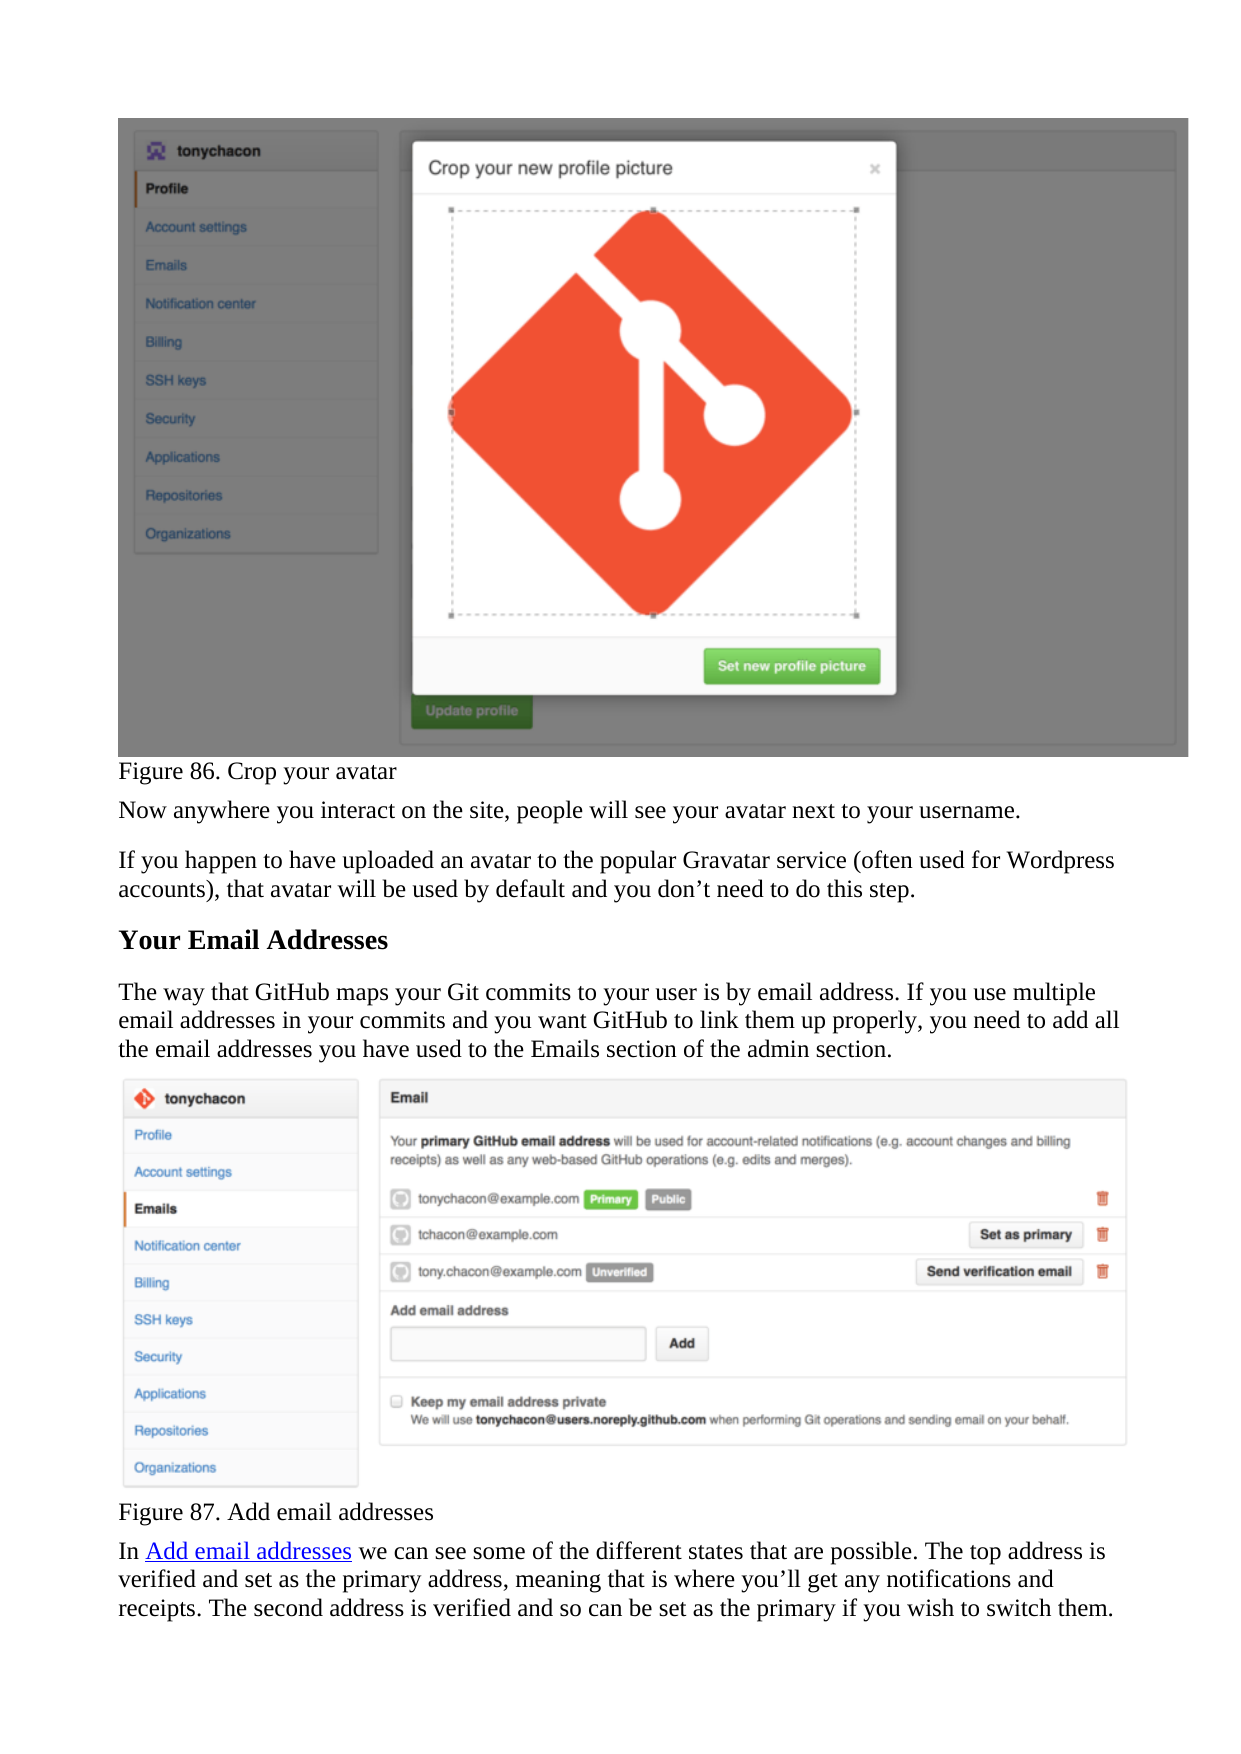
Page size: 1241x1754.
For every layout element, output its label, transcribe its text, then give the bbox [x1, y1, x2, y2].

text In Add email addresses we can see some of the different states that are possible. The top address is verified and set as the primary address, meaning that is where you’ll get any notifications and receipts. The second address is verified and so can be set as the primary if you wish to switch them. [118, 1536, 1122, 1622]
text If you happen to have uploaded an avatar to the popular Gravatar service (often used for Wordpress accounts), that avatar will be used by default and you don’t need to do this step. [118, 845, 1122, 902]
text Your Email Addresses [118, 923, 1122, 956]
text Now anywhere you interact on the site, people will see your avatar next to your username. [118, 795, 1122, 824]
text The way that GitHub maps your Git commits to your user is by email address. If you use multiple email addresses in your commits and you want GitHub to link them up properly, you need to add all the email addresses you have used to the Emails section of the admin section. [118, 977, 1122, 1063]
text Figure 86. Crop your avatar [118, 757, 1122, 785]
text Figure 87. Add email addresses [118, 1497, 1122, 1525]
